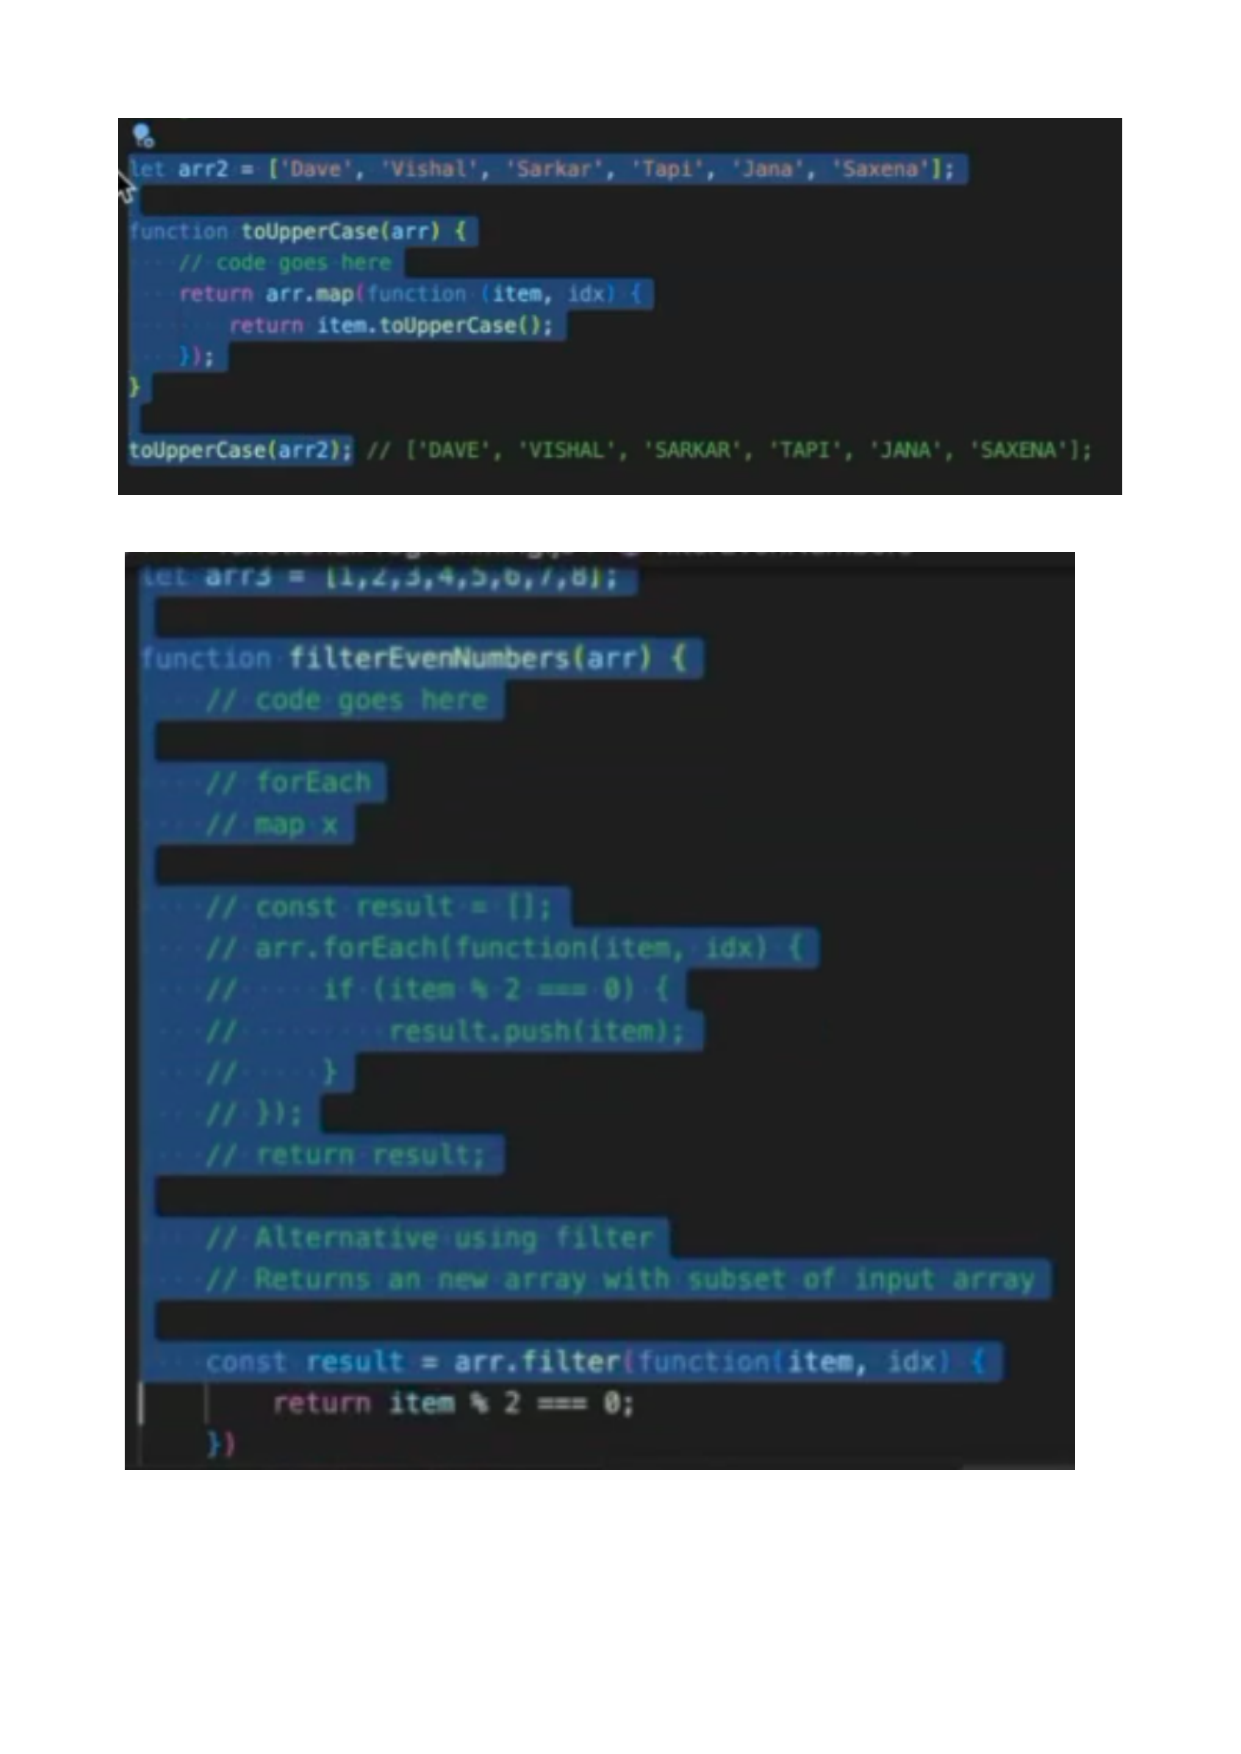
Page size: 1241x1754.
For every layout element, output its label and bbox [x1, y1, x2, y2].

picture [118, 118, 1123, 495]
picture [124, 552, 1075, 1470]
